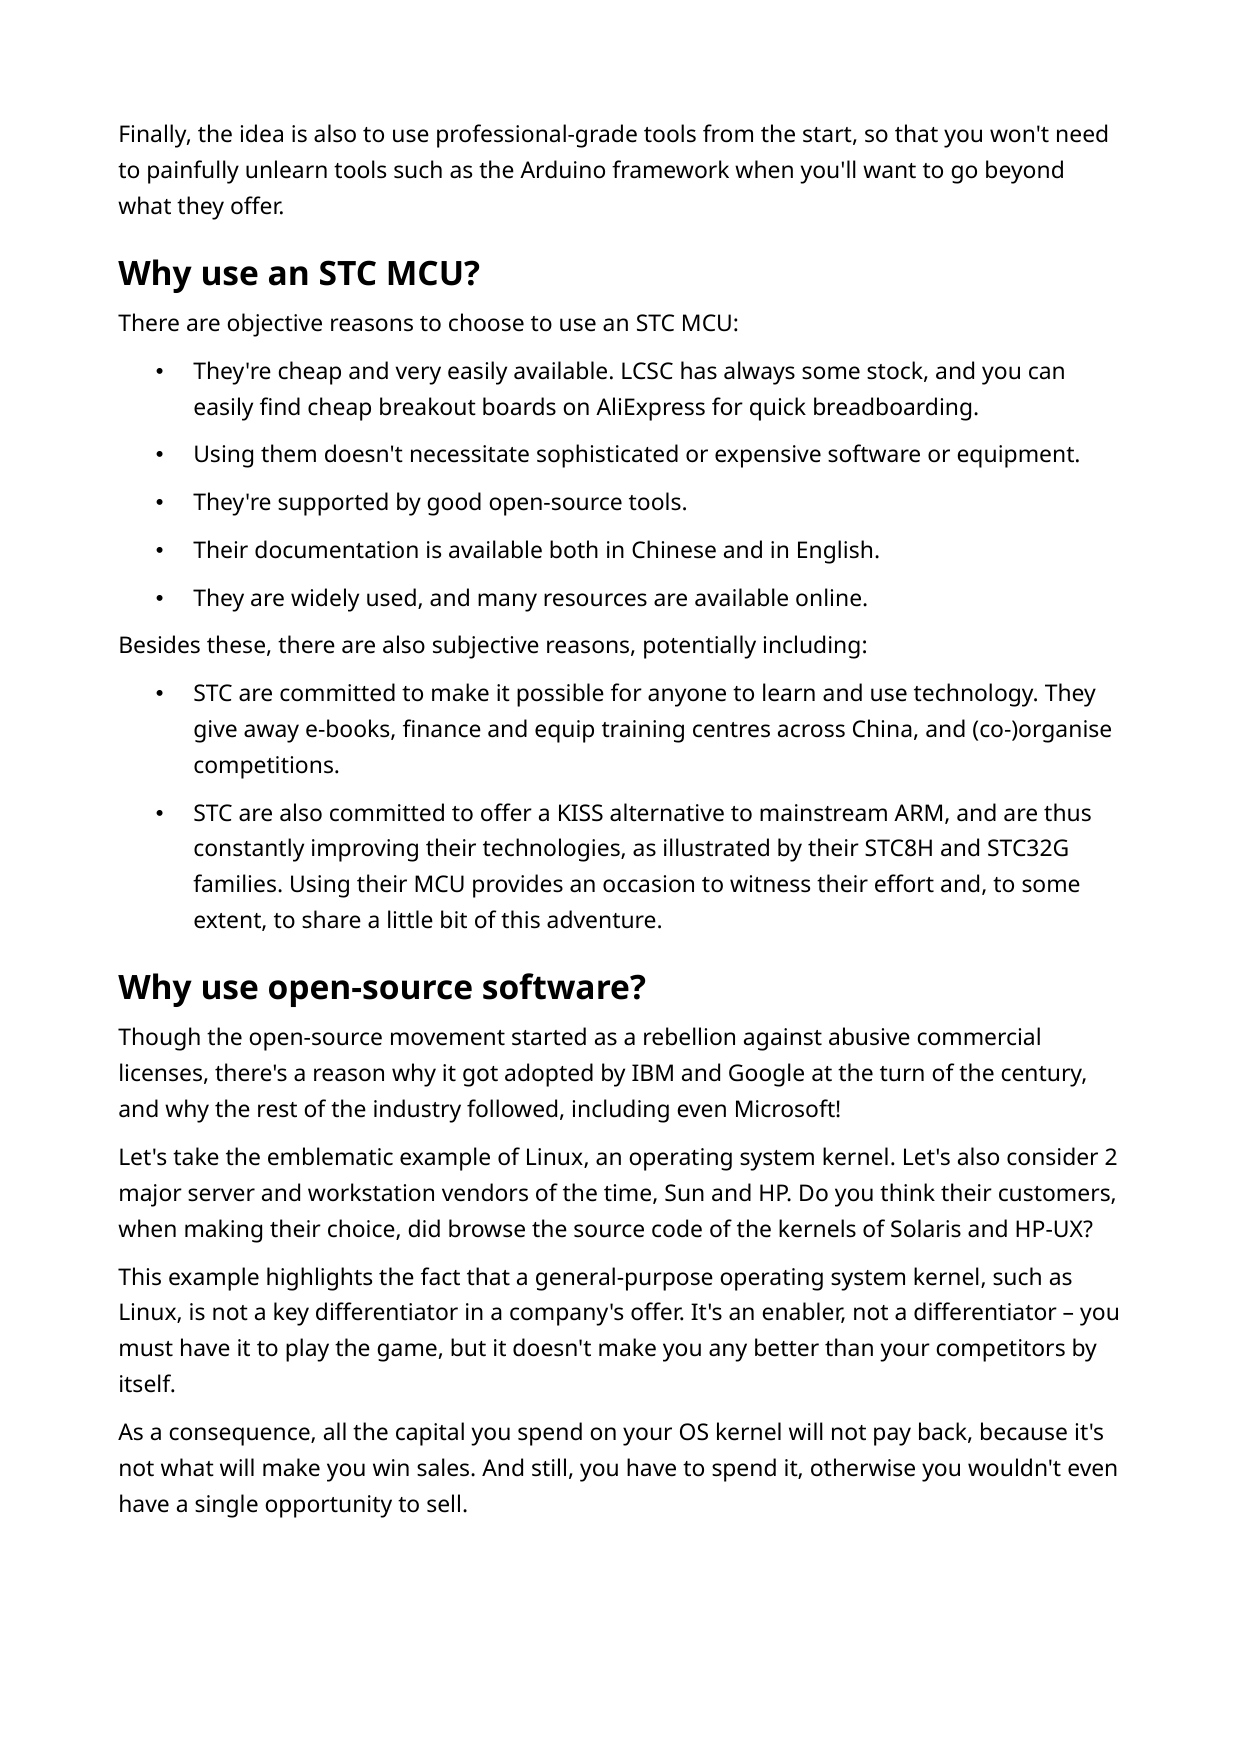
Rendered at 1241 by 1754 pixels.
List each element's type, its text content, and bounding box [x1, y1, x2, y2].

list They are widely used, and many resources are available online. [156, 581, 1122, 613]
text There are objective reasons to choose to use an STC MCU: [118, 307, 1122, 338]
list STC are committed to make it possible for anyone to learn and use technology. They give away e-books, finance and equip training centres across China, and (co-)organise competitions. [156, 677, 1122, 780]
text This example highlights the fact that a general-purpose operating system kernel, such as Linux, is not a key differentiator in a company's offer. It's an enabler, not a differentiator – you must have it to play the game, but it doesn't make you any better than your competitors by itself. [118, 1260, 1122, 1399]
text Though the open-source movement started as a rebellion against abusive commercial licenses, there's a reason why it got adopted by IBM and Google at the turn of the century, and why the rest of the industry followed, including even Microsoft! [118, 1021, 1122, 1124]
text Besides these, there are also subjective reasons, potentially including: [118, 629, 1122, 660]
list They're cheap and very easily available. LCSC has always some stock, and you can easily find cheap breakout boards on AliExpress for quick breadboarding. [156, 355, 1122, 422]
text Finally, the idea is also to use professional-grade tools from the start, so that you won't need to painfully unlearn tools such as the Arduino framework when you'll want to go beyond what they offer. [118, 118, 1122, 221]
text As a consequence, all the capital you spend on your OS kernel will not pay back, because it's not what will make you win sales. And still, you have to spend it, otherwise you wouldn't even have a single opportunity to sell. [118, 1416, 1122, 1519]
list STC are also committed to offer a KISS alternative to mainstream ARM, and are thus constantly improving their technologies, as illustrated by their STC8H and STC32G families. Using their MCU provides an occasion to witness their effort and, to some extent, to share a little bit of this adventure. [156, 796, 1122, 936]
subtitle Why use open-source software? [118, 964, 1122, 1009]
list Using them doesn't necessitate sophisticated or expensive software or equipment. [156, 438, 1122, 469]
list They're supported by good open-source tools. [156, 486, 1122, 517]
subtitle Why use an STC MCU? [118, 249, 1122, 295]
text Let's take the emblematic example of Linux, an operating system kernel. Let's also consider 2 major server and workstation vendors of the time, Sun and HP. Do you think their customers, when making their choice, did browse the source code of the kernels of Solaris and HP-UX? [118, 1141, 1122, 1244]
list Their documentation is available both in Chinese and in English. [156, 534, 1122, 565]
